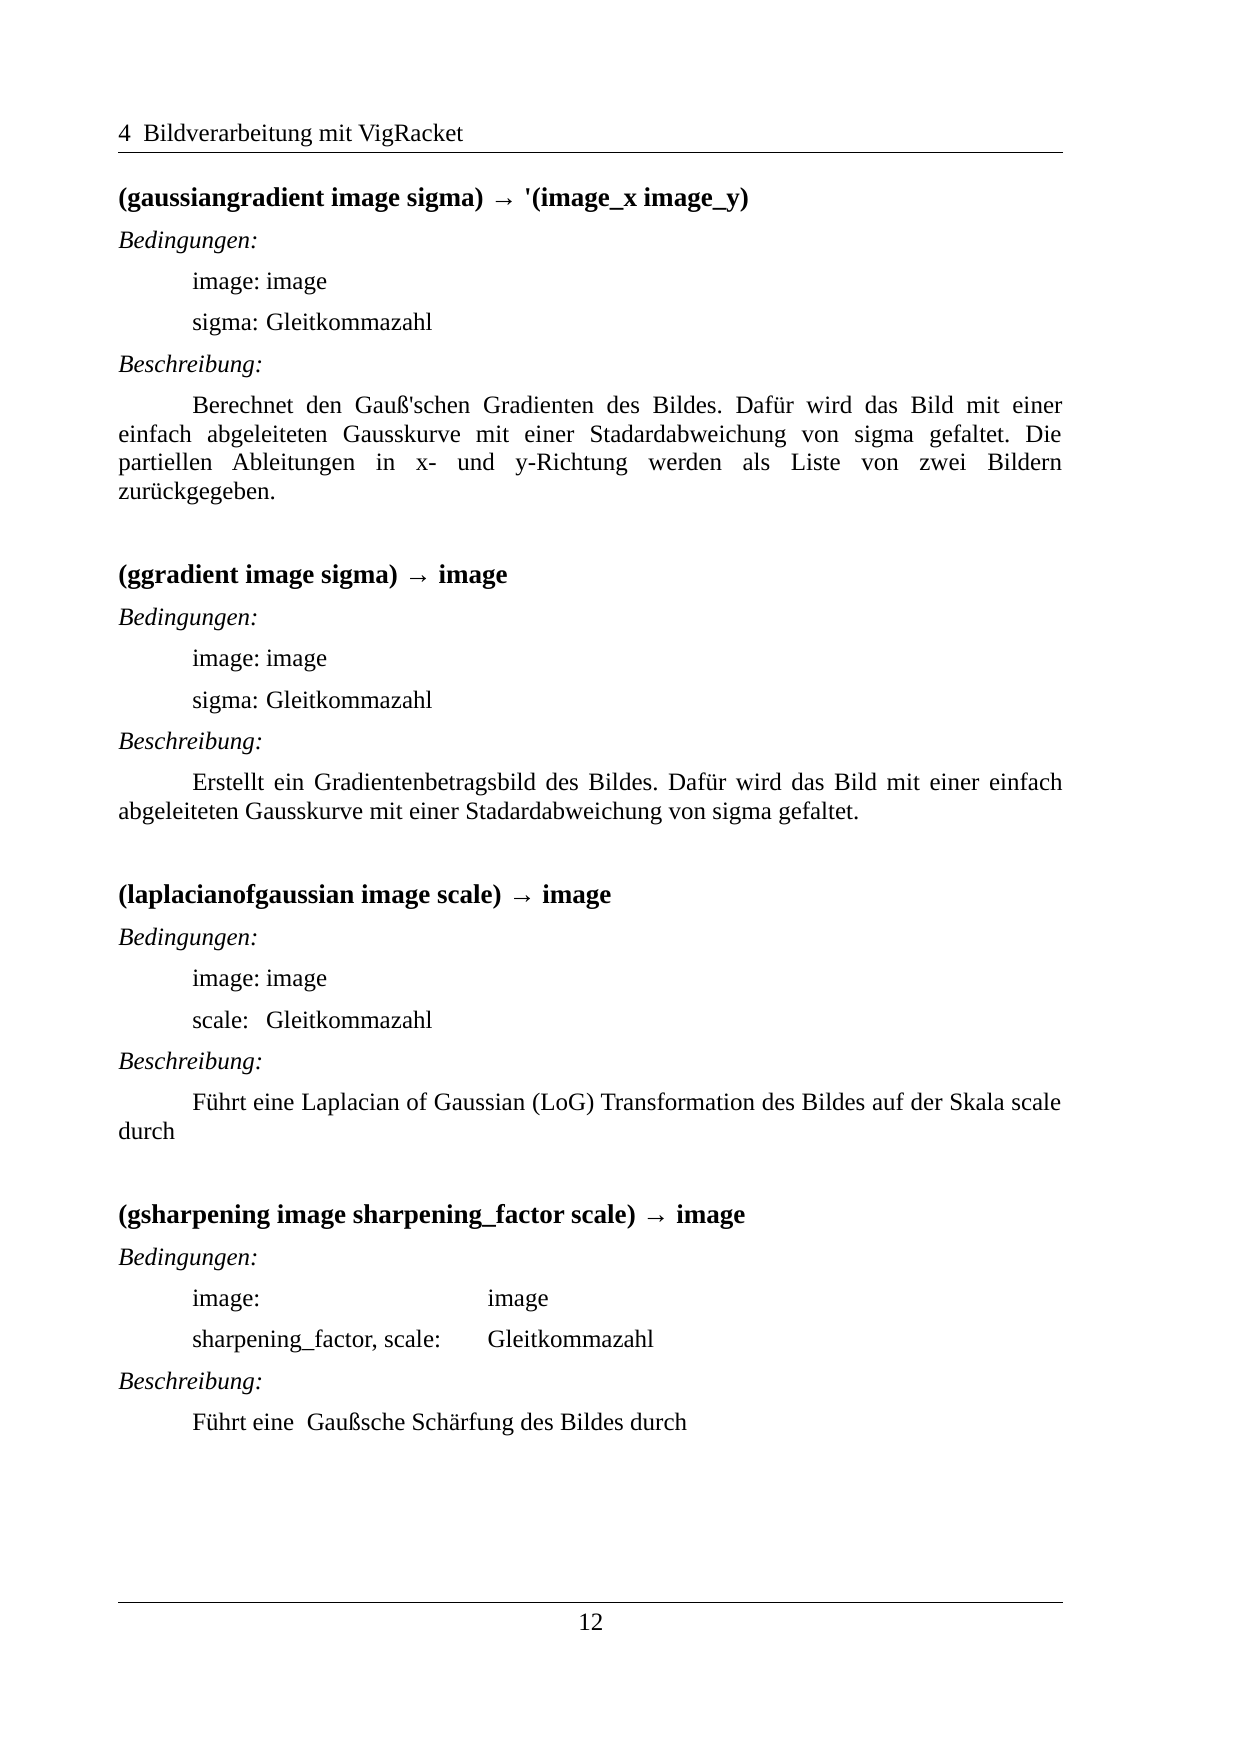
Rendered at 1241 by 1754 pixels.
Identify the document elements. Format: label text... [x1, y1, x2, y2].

text Berechnet den Gauß'schen Gradienten des Bildes. Dafür wird das Bild mit einer einfach abgeleiteten Gausskurve mit einer Stadardabweichung von sigma gefaltet. Die partiellen Ableitungen in x- und y-Richtung werden als Liste von zwei Bildern zurückgegeben. [118, 390, 1063, 505]
text Führt eine Gaußsche Schärfung des Bildes durch [118, 1407, 1063, 1436]
text Führt eine Laplacian of Gaussian (LoG) Transformation des Bildes auf der Skala scale durch [118, 1087, 1063, 1145]
text Erstellt ein Gradientenbetragsbild des Bildes. Dafür wird das Bild mit einer einfach abgeleiteten Gausskurve mit einer Stadardabweichung von sigma gefaltet. [118, 767, 1063, 825]
text image: image [118, 643, 1063, 672]
text image: image [118, 1283, 1063, 1312]
text (gsharpening image sharpening_factor scale) → image [118, 1198, 1063, 1229]
text image: image [118, 266, 1063, 295]
text Beschreibung: [118, 726, 1063, 755]
text sigma: Gleitkommazahl [118, 307, 1063, 336]
text Bedingungen: [118, 1242, 1063, 1271]
text Bedingungen: [118, 602, 1063, 631]
text sigma: Gleitkommazahl [118, 685, 1063, 713]
text (laplacianofgaussian image scale) → image [118, 878, 1063, 910]
text Bedingungen: [118, 922, 1063, 951]
text (ggradient image sigma) → image [118, 559, 1063, 590]
text Bedingungen: [118, 225, 1063, 254]
text scale: Gleitkommazahl [118, 1005, 1063, 1033]
text Beschreibung: [118, 1046, 1063, 1075]
text (gaussiangradient image sigma) → '(image_x image_y) [118, 181, 1063, 212]
text sharpening_factor, scale: Gleitkommazahl [118, 1324, 1063, 1353]
text Beschreibung: [118, 349, 1063, 377]
text Beschreibung: [118, 1366, 1063, 1394]
text image: image [118, 963, 1063, 992]
